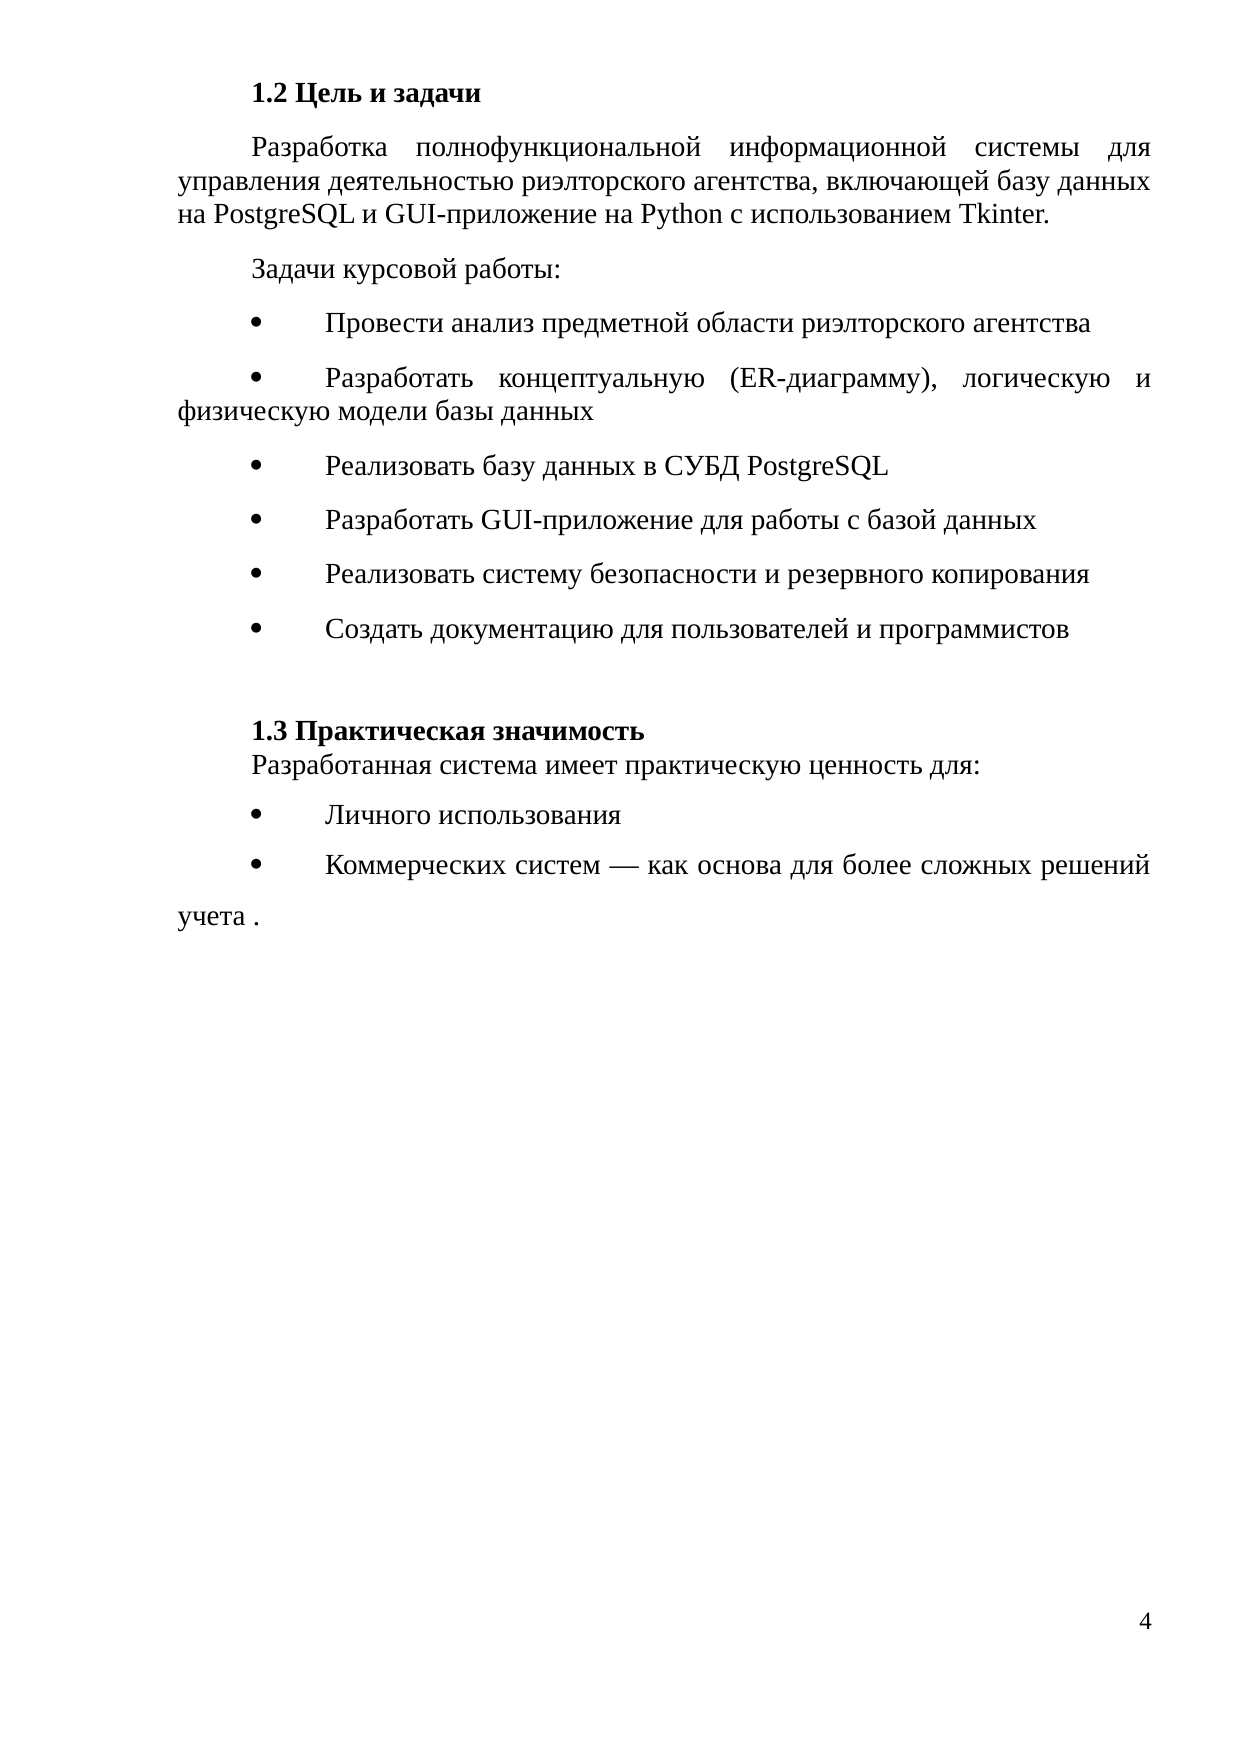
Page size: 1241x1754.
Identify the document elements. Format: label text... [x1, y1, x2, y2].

list Разработать концептуальную (ER-диаграмму), логическую и физическую модели базы данных [177, 360, 1152, 427]
list Создать документацию для пользователей и программистов [177, 611, 1152, 645]
list Разработать GUI-приложение для работы с базой данных [177, 502, 1152, 536]
subtitle 1.2 Цель и задачи [177, 75, 1152, 108]
subtitle Задачи курсовой работы: [177, 251, 1152, 284]
subtitle 1.3 Практическая значимость [177, 713, 1152, 747]
subtitle Разработка полнофункциональной информационной системы для управления деятельностью риэлторского агентства, включающей базу данных на PostgreSQL и GUI-приложение на Python с использованием Tkinter. [177, 129, 1152, 230]
list Реализовать систему безопасности и резервного копирования [177, 557, 1152, 590]
list Провести анализ предметной области риэлторского агентства [177, 305, 1152, 339]
text Разработанная система имеет практическую ценность для: [177, 747, 1211, 780]
list Реализовать базу данных в СУБД PostgreSQL [177, 448, 1152, 481]
list Личного использования [177, 797, 1152, 831]
list Коммерческих систем — как основа для более сложных решений учета . [177, 847, 1152, 931]
